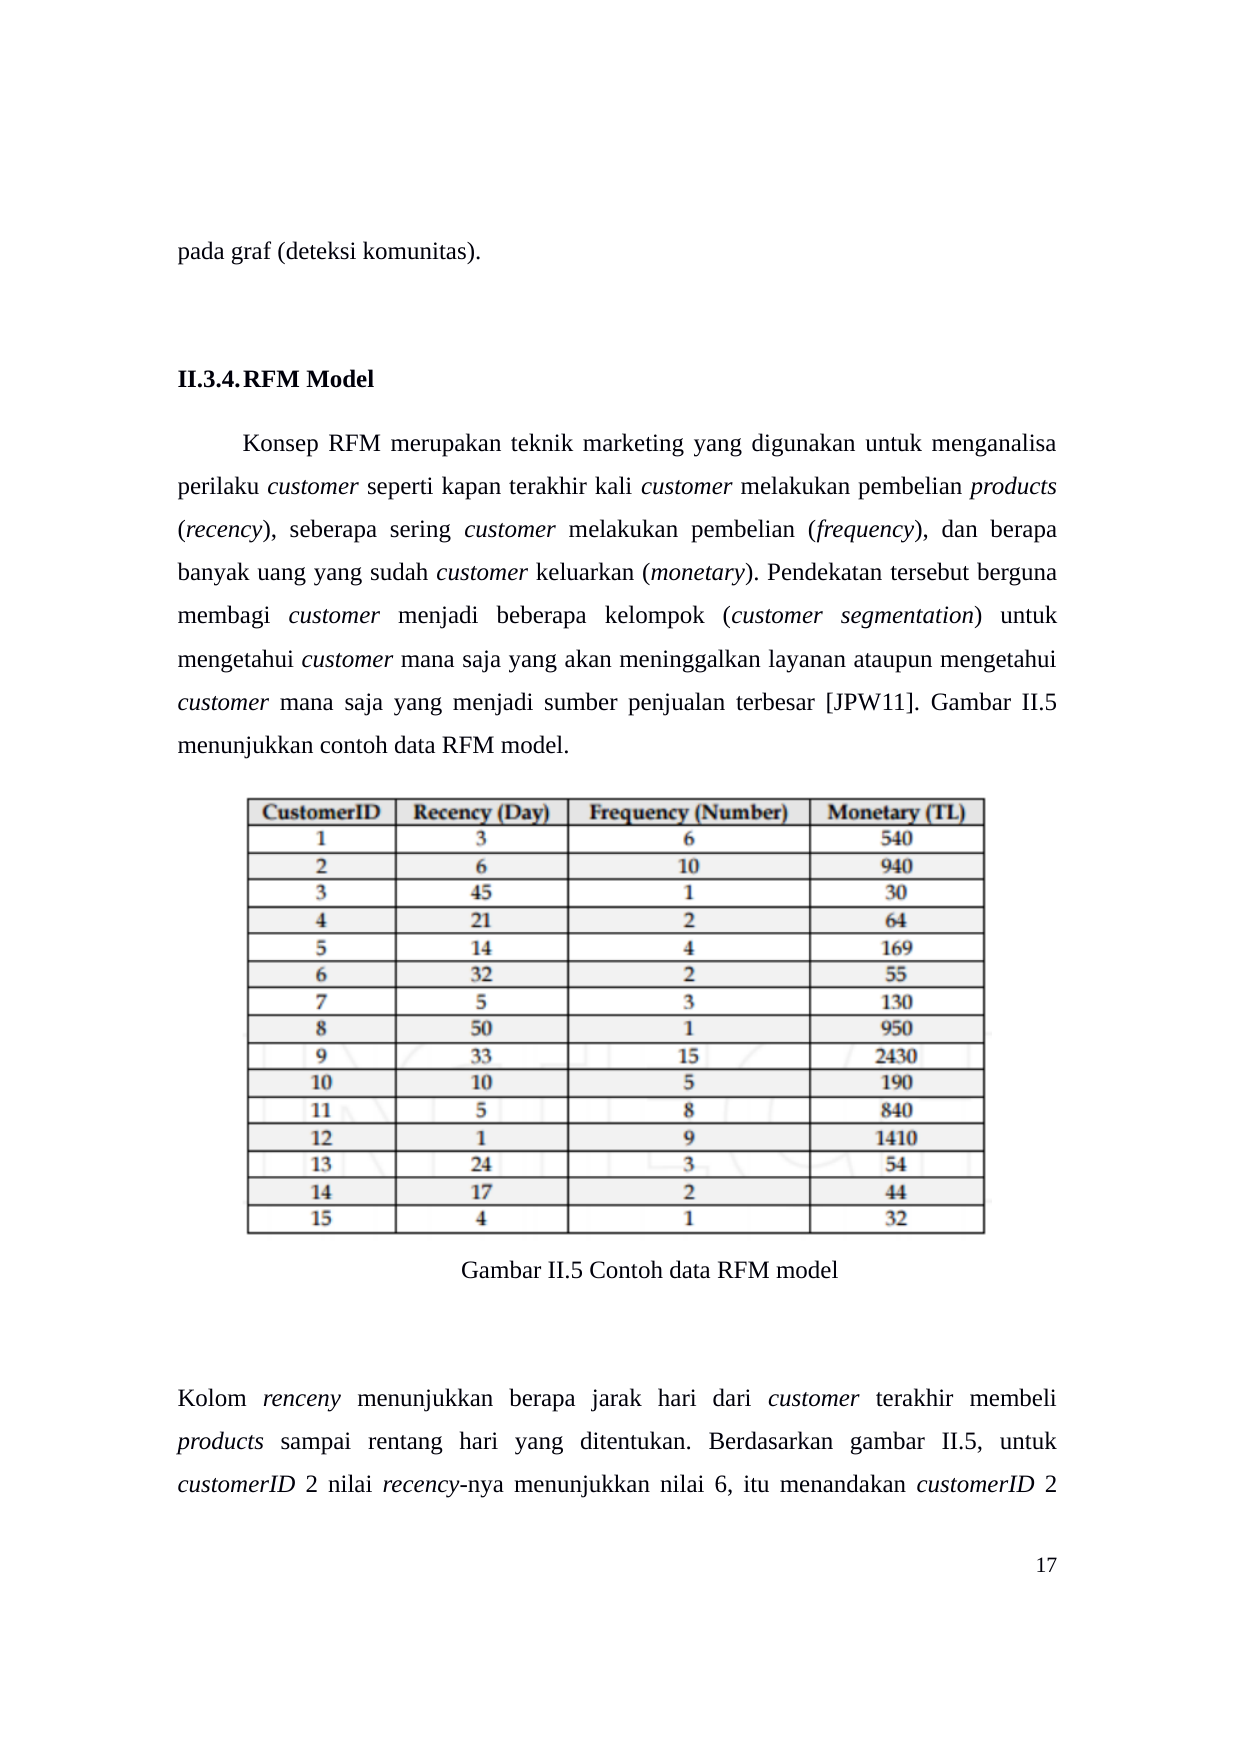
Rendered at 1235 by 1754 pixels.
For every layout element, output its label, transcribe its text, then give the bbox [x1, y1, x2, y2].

text Kolom renceny menunjukkan berapa jarak hari dari customer terakhir membeli products sampai rentang hari yang ditentukan. Berdasarkan gambar II.5, untuk customerID 2 nilai recency-nya menunjukkan nilai 6, itu menandakan customerID 2 [177, 1383, 1057, 1498]
picture [242, 793, 992, 1241]
subtitle RFM Model [177, 364, 1057, 393]
text Konsep RFM merupakan teknik marketing yang digunakan untuk menganalisa perilaku customer seperti kapan terakhir kali customer melakukan pembelian products (recency), seberapa sering customer melakukan pembelian (frequency), dan berapa banyak uang yang sudah customer keluarkan (monetary). Pendekatan tersebut berguna membagi customer menjadi beberapa kelompok (customer segmentation) untuk mengetahui customer mana saja yang akan meninggalkan layanan ataupun mengetahui customer mana saja yang menjadi sumber penjualan terbesar [JPW11]. Gambar II.5 menunjukkan contoh data RFM model. [177, 428, 1057, 759]
text pada graf (deteksi komunitas). [177, 236, 1057, 265]
text Gambar II.5 Contoh data RFM model [177, 794, 1057, 1284]
